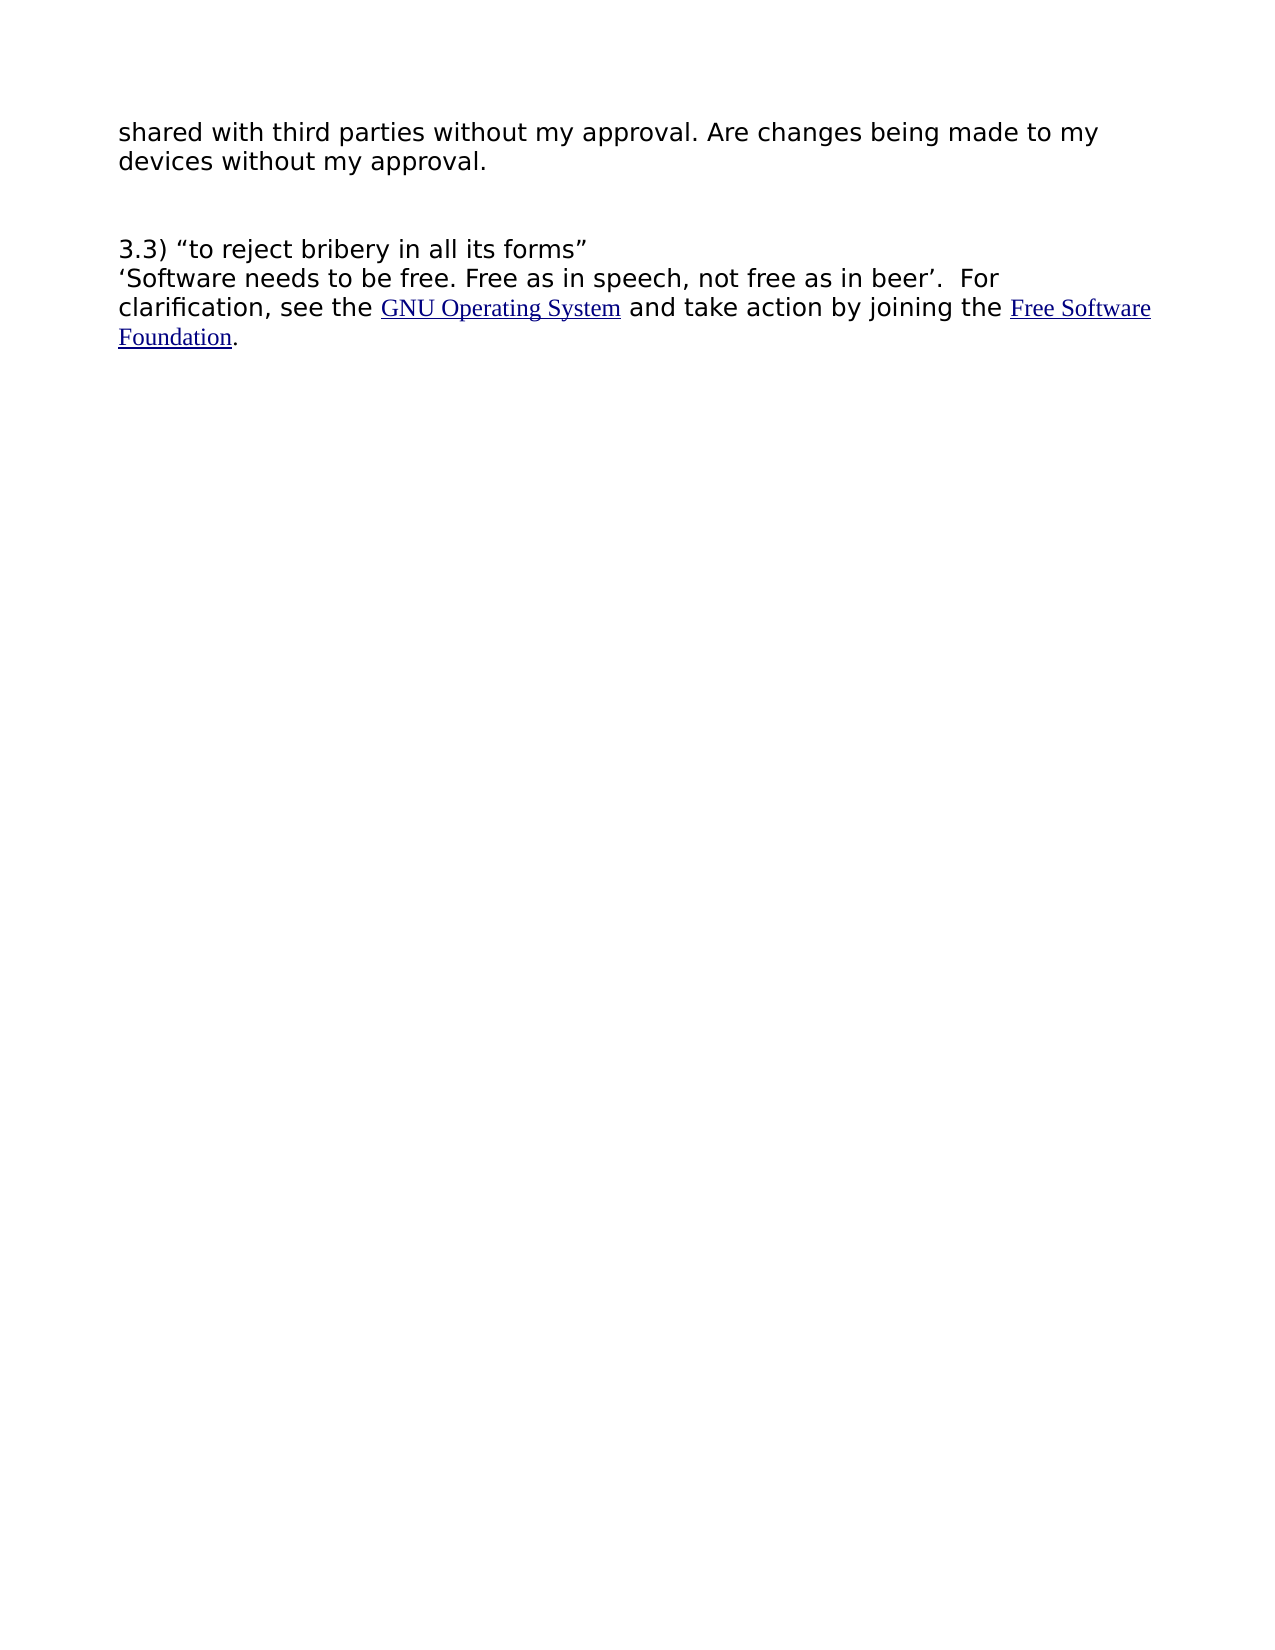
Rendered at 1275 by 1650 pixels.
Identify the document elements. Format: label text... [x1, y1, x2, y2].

text shared with third parties without my approval. Are changes being made to my devices without my approval. 3.3) “to reject bribery in all its forms” ‘Software needs to be free. Free as in speech, not free as in beer’. For clarification, see the GNU Operating System and take action by joining the Free Software Foundation. [118, 118, 1157, 351]
